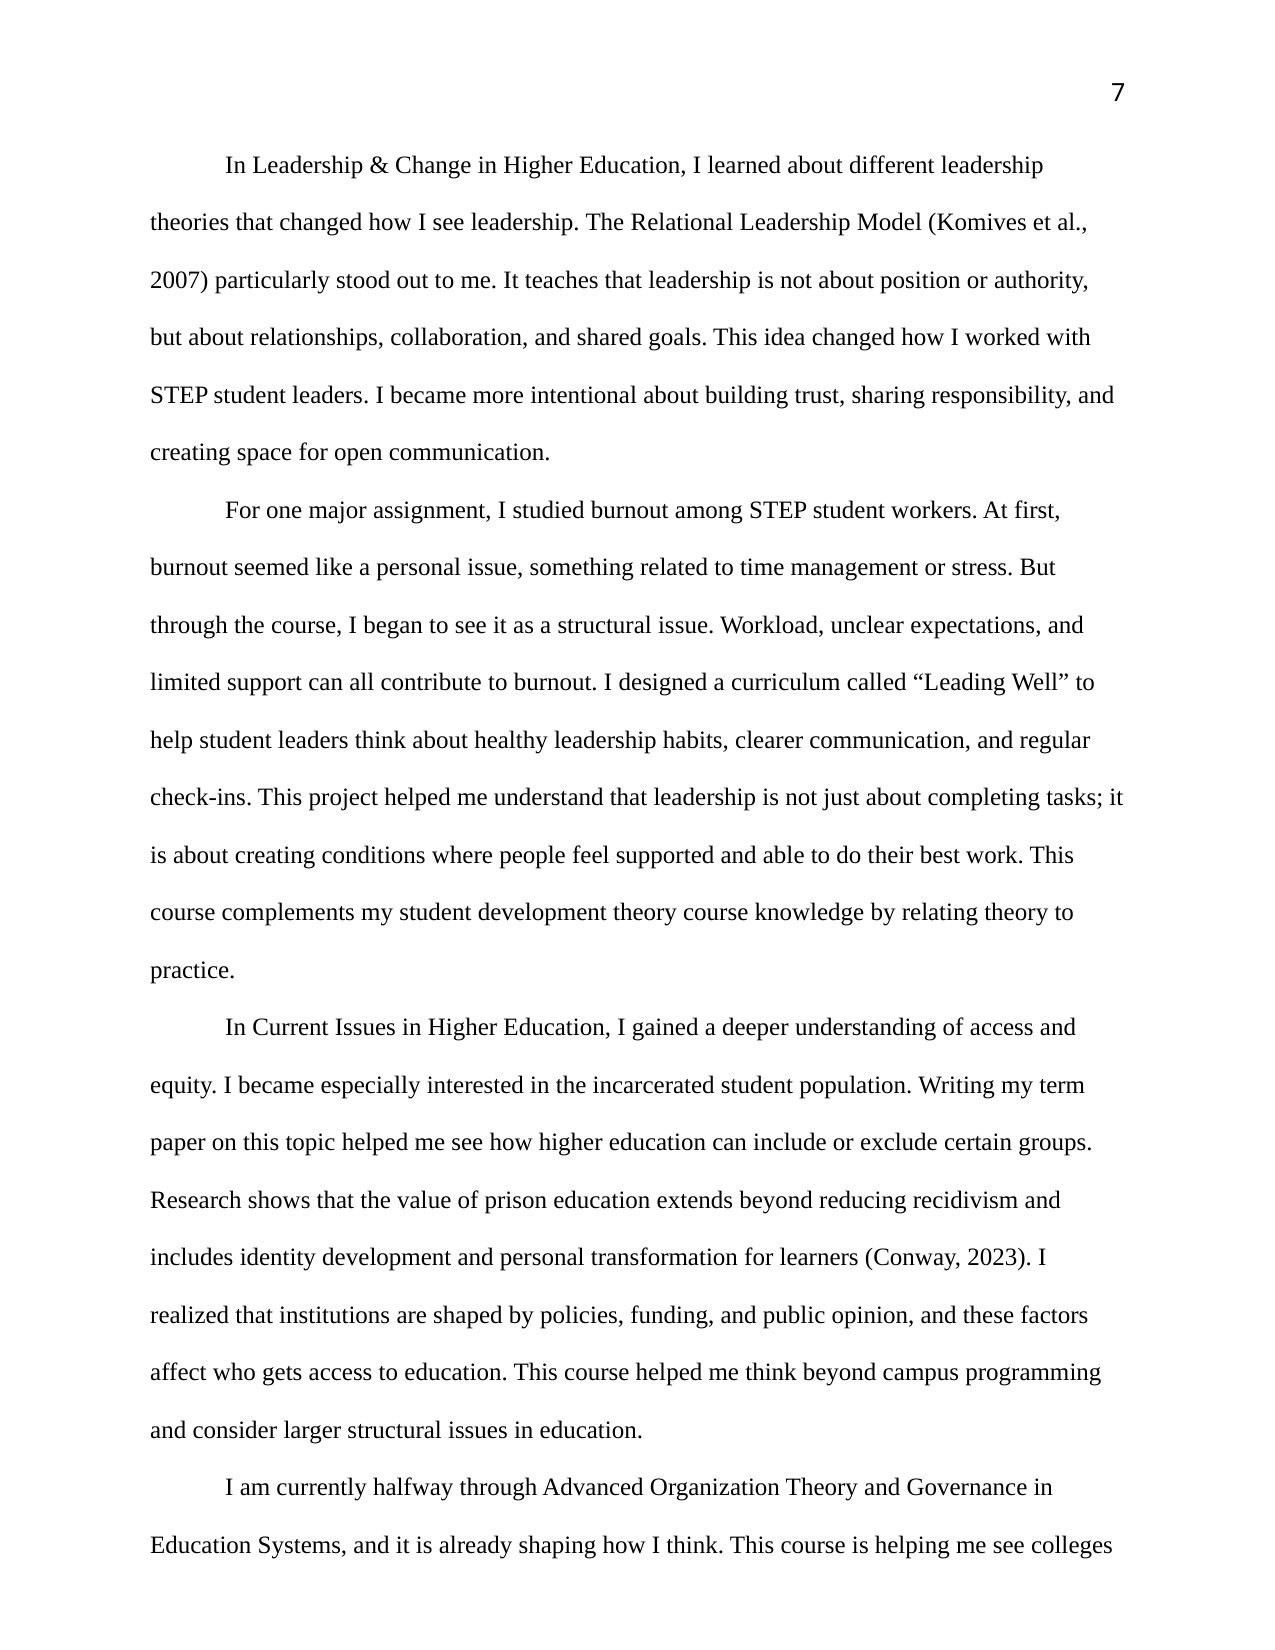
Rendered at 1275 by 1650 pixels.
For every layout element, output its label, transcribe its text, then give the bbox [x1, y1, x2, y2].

text In Current Issues in Higher Education, I gained a deeper understanding of access and equity. I became especially interested in the incarcerated student population. Writing my term paper on this topic helped me see how higher education can include or exclude certain groups. Research shows that the value of prison education extends beyond reducing recidivism and includes identity development and personal transformation for learners (Conway, 2023). I realized that institutions are shaped by policies, funding, and public opinion, and these factors affect who gets access to education. This course helped me think beyond campus programming and consider larger structural issues in education. [150, 1012, 1125, 1444]
text In Leadership & Change in Higher Education, I learned about different leadership theories that changed how I see leadership. The Relational Leadership Model (Komives et al., 2007) particularly stood out to me. It teaches that leadership is not about position or authority, but about relationships, collaboration, and shared goals. This idea changed how I worked with STEP student leaders. I became more intentional about building trust, sharing responsibility, and creating space for open communication. [150, 150, 1125, 466]
text I am currently halfway through Advanced Organization Theory and Governance in Education Systems, and it is already shaping how I think. This course is helping me see colleges [150, 1472, 1125, 1559]
text For one major assignment, I studied burnout among STEP student workers. At first, burnout seemed like a personal issue, something related to time management or stress. But through the course, I began to see it as a structural issue. Workload, unclear expectations, and limited support can all contribute to burnout. I designed a curriculum called “Leading Well” to help student leaders think about healthy leadership habits, clearer communication, and regular check-ins. This project helped me understand that leadership is not just about completing tasks; it is about creating conditions where people feel supported and able to do their best work. This course complements my student development theory course knowledge by relating theory to practice. [150, 495, 1125, 984]
